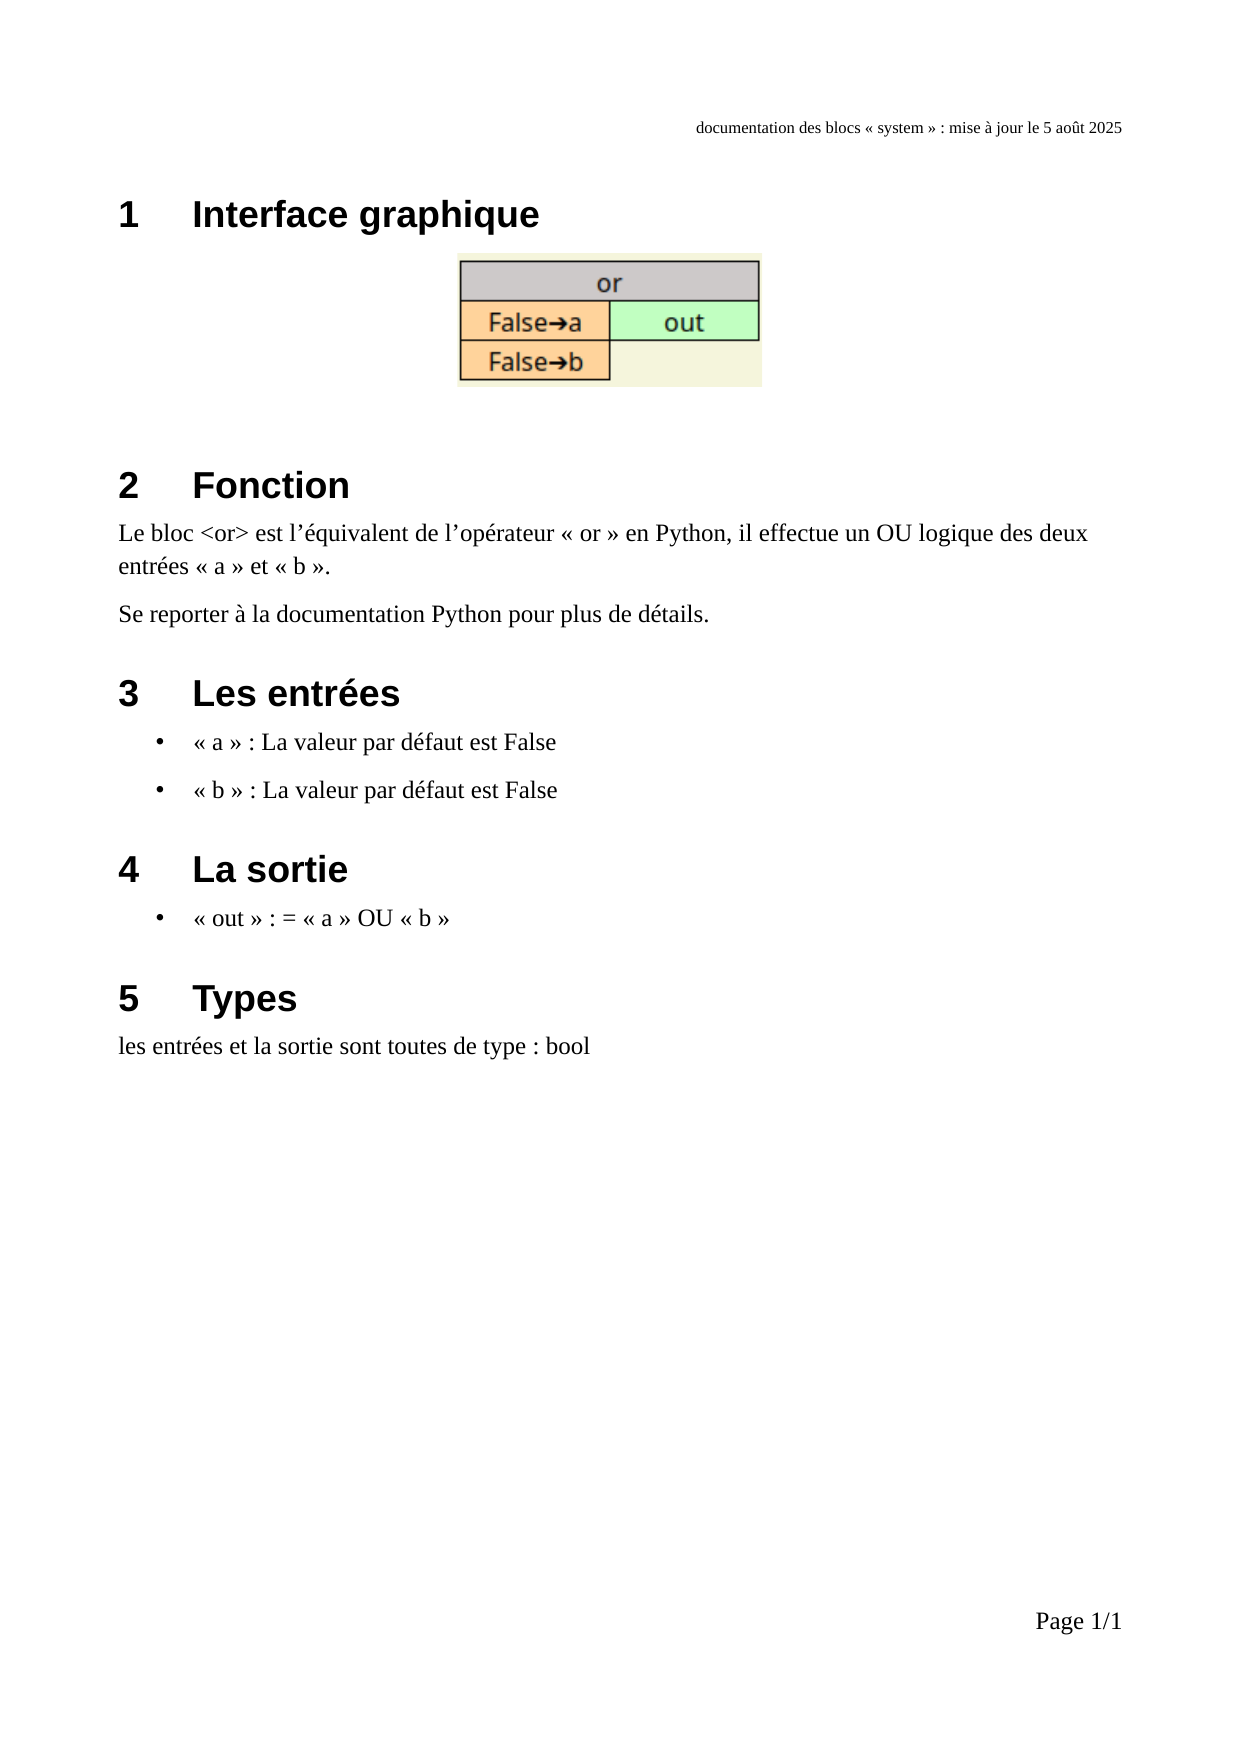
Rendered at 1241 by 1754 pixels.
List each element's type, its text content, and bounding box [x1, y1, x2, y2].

subtitle Les entrées [118, 672, 1122, 715]
list « out » : = « a » OU « b » [156, 903, 1122, 932]
text Se reporter à la documentation Python pour plus de détails. [118, 599, 1122, 628]
list « a » : La valeur par défaut est False [156, 727, 1122, 756]
list « b » : La valeur par défaut est False [156, 775, 1122, 804]
picture [457, 253, 763, 387]
subtitle Interface graphique [118, 192, 1122, 235]
text Le bloc <or> est l’équivalent de l’opérateur « or » en Python, il effectue un OU logique des deux entrées « a » et « b ». [118, 518, 1122, 580]
subtitle Types [118, 976, 1122, 1019]
text les entrées et la sortie sont toutes de type : bool [118, 1031, 1122, 1060]
subtitle La sortie [118, 847, 1122, 891]
subtitle Fonction [118, 463, 1122, 506]
